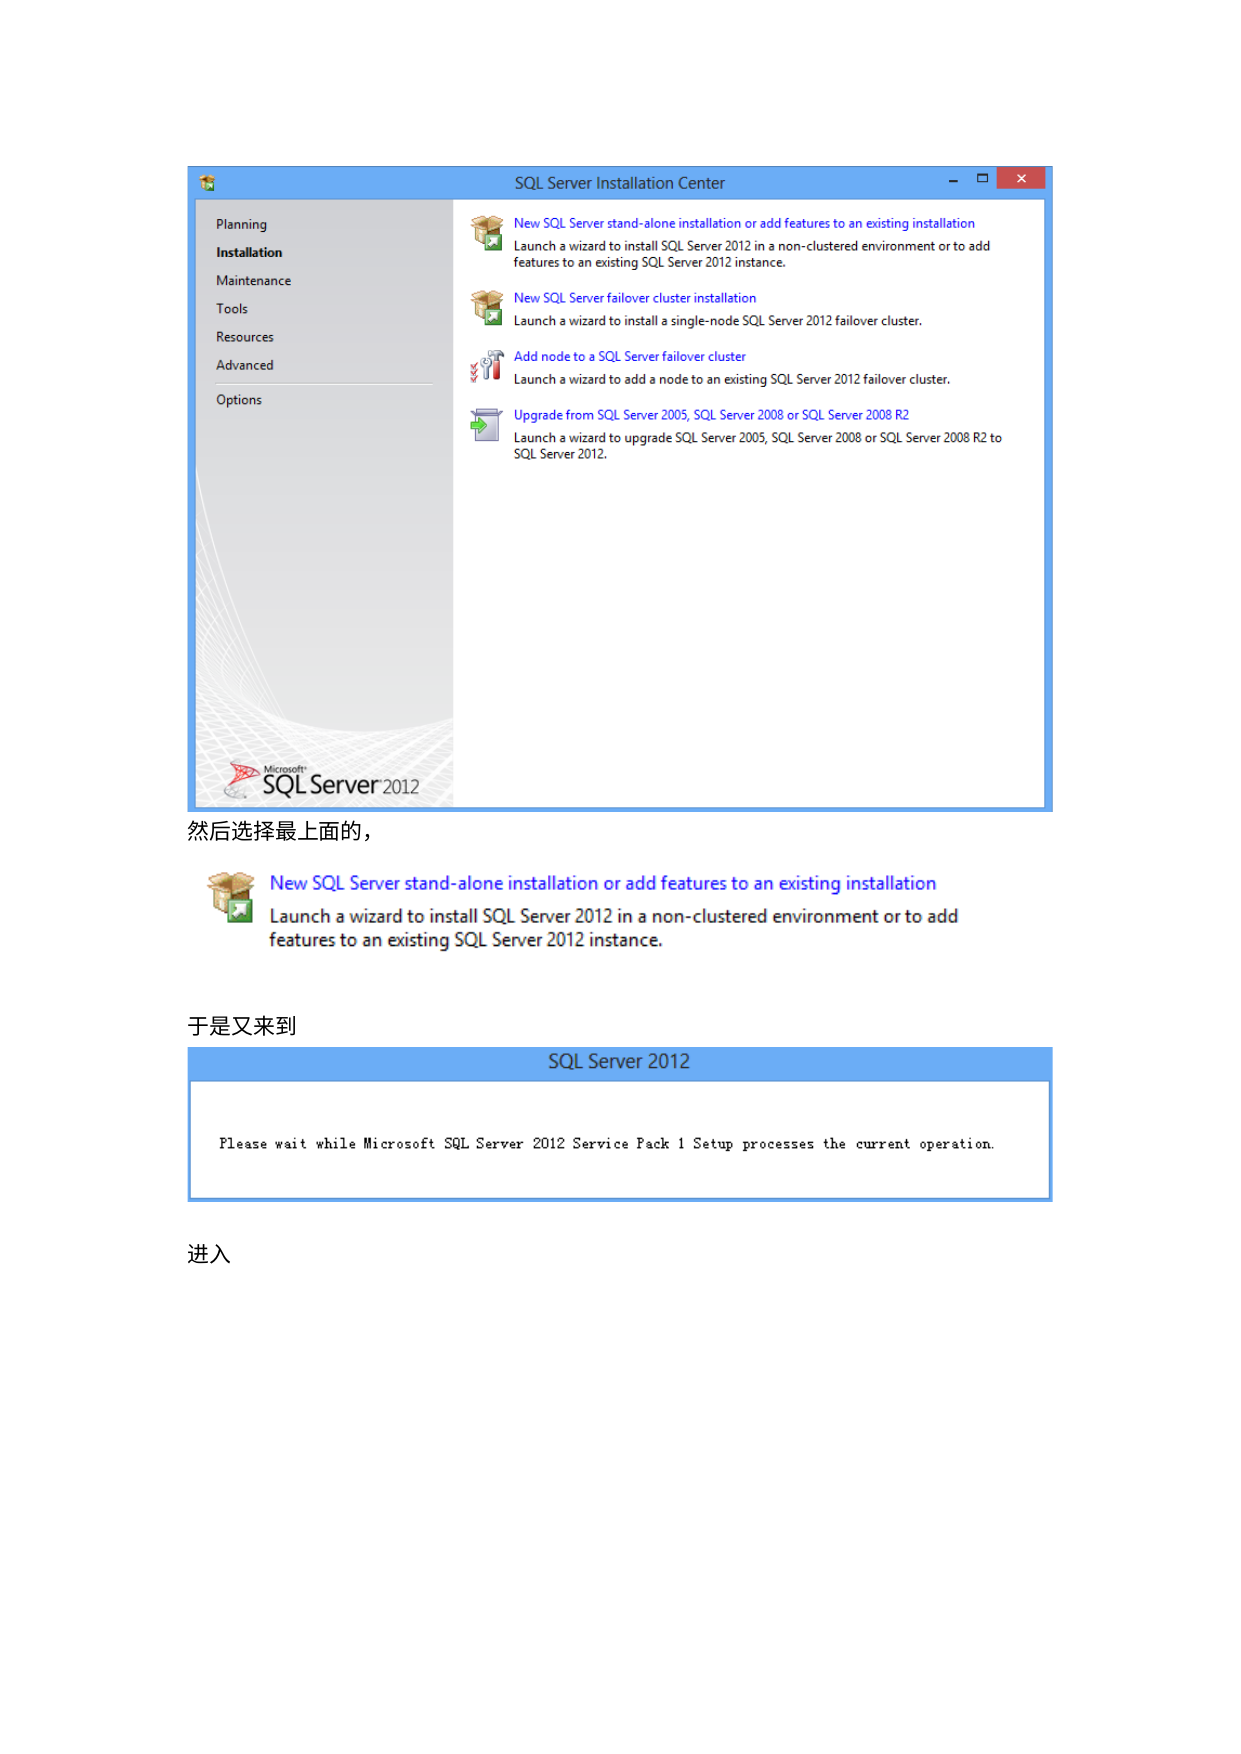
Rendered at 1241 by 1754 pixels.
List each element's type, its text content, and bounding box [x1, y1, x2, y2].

text 于是又来到 [187, 1007, 1053, 1039]
picture [187, 166, 1053, 812]
text 然后选择最上面的， [187, 812, 1053, 844]
text 进入 [187, 1234, 1053, 1267]
picture [187, 849, 1004, 975]
picture [187, 1047, 1053, 1202]
